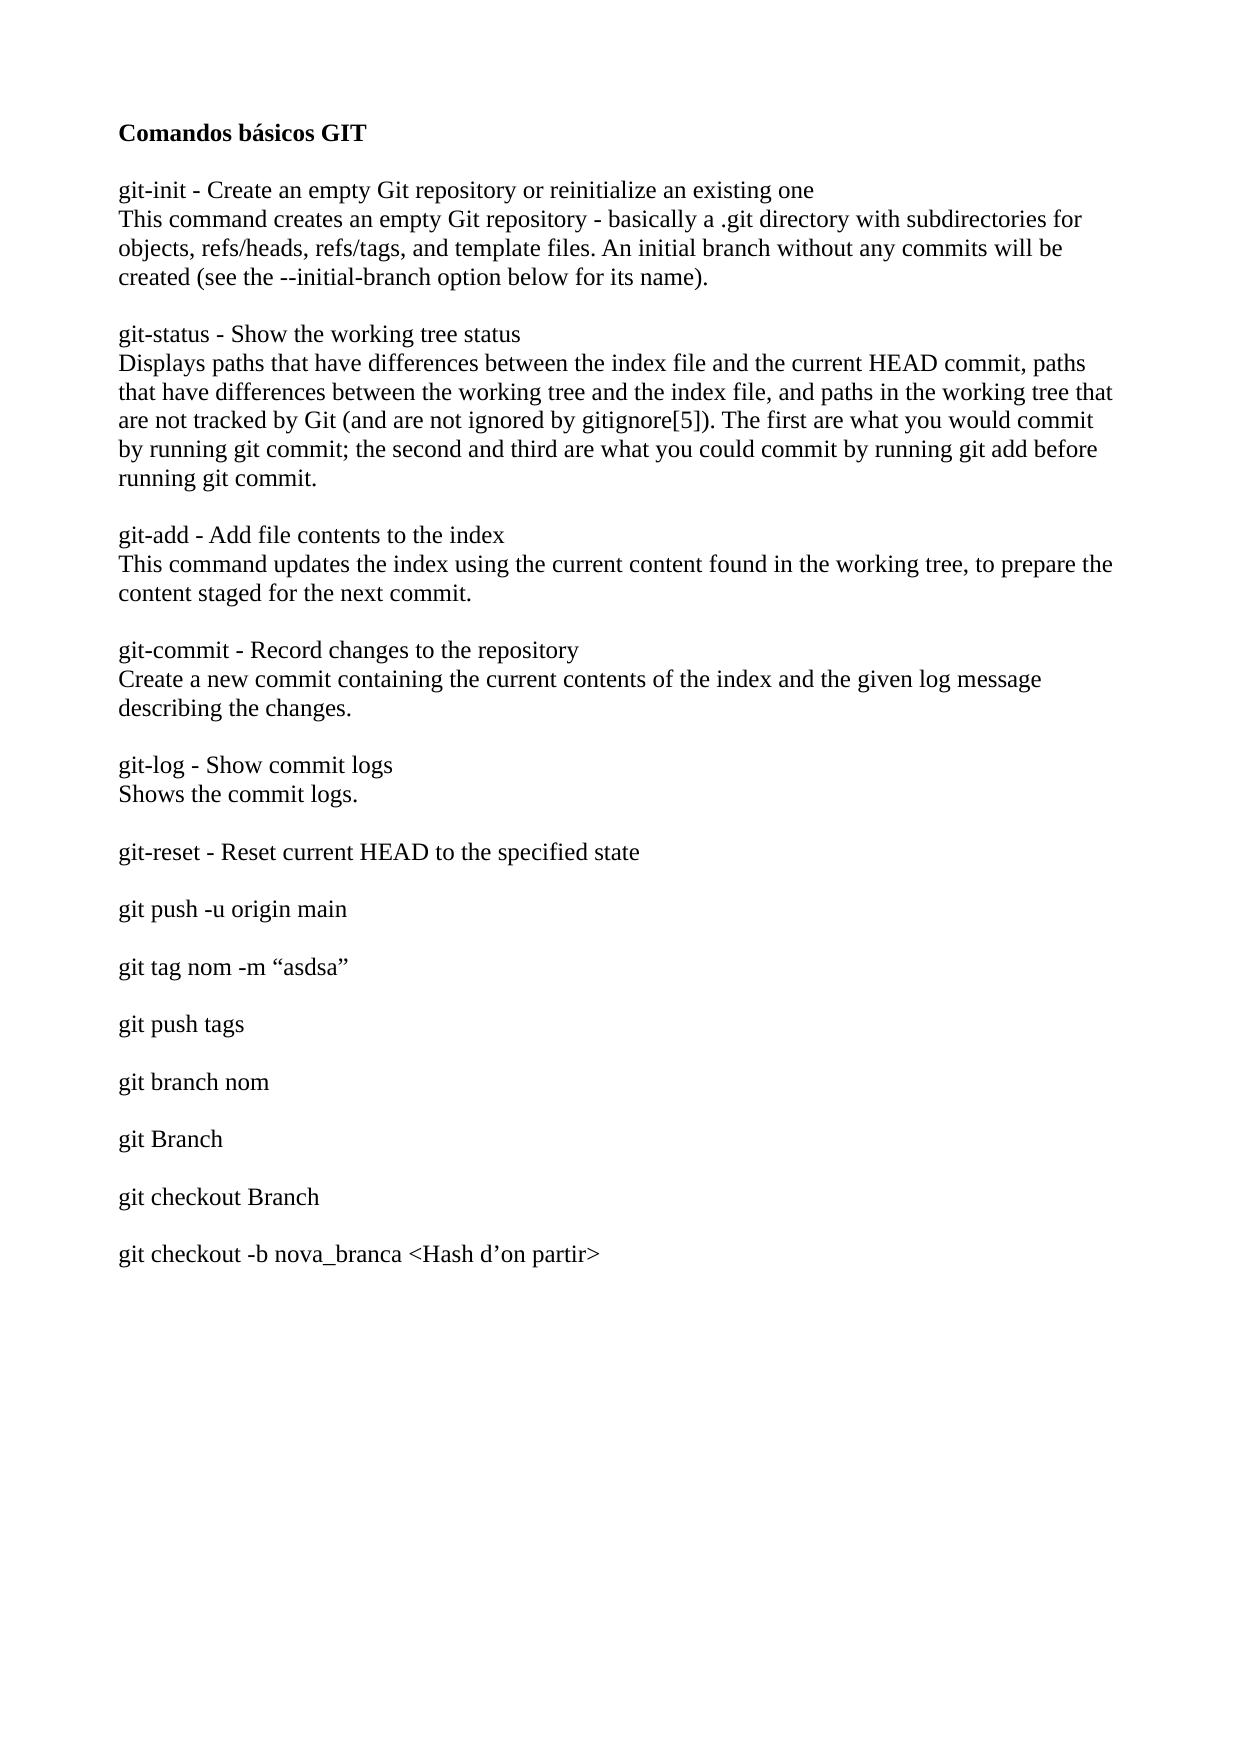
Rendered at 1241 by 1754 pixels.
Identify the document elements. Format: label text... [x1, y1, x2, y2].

text git-reset - Reset current HEAD to the specified state [118, 837, 1122, 866]
text git branch nom [118, 1067, 1122, 1096]
text git checkout Branch [118, 1182, 1122, 1211]
text git-commit - Record changes to the repository [118, 636, 1122, 664]
text git Branch [118, 1124, 1122, 1153]
text git push -u origin main [118, 894, 1122, 923]
text git push tags [118, 1009, 1122, 1038]
text Displays paths that have differences between the index file and the current HEAD commit, paths that have differences between the working tree and the index file, and paths in the working tree that are not tracked by Git (and are not ignored by gitignore[5]). The first are what you would commit by running git commit; the second and third are what you could commit by running git add before running git commit. [118, 348, 1122, 492]
text git-status - Show the working tree status [118, 319, 1122, 348]
text git tag nom -m “asdsa” [118, 952, 1122, 981]
text git-log - Show commit logs [118, 751, 1122, 779]
text This command creates an empty Git repository - basically a .git directory with subdirectories for objects, refs/heads, refs/tags, and template files. An initial branch without any commits will be created (see the --initial-branch option below for its name). [118, 204, 1122, 291]
text Comandos básicos GIT [118, 118, 1122, 147]
text Create a new commit containing the current contents of the index and the given log message describing the changes. [118, 664, 1122, 722]
text git checkout -b nova_branca <Hash d’on partir> [118, 1239, 1122, 1268]
text git-add - Add file contents to the index [118, 521, 1122, 549]
text git-init - Create an empty Git repository or reinitialize an existing one [118, 176, 1122, 204]
text Shows the commit logs. [118, 779, 1122, 808]
text This command updates the index using the current content found in the working tree, to prepare the content staged for the next commit. [118, 549, 1122, 607]
